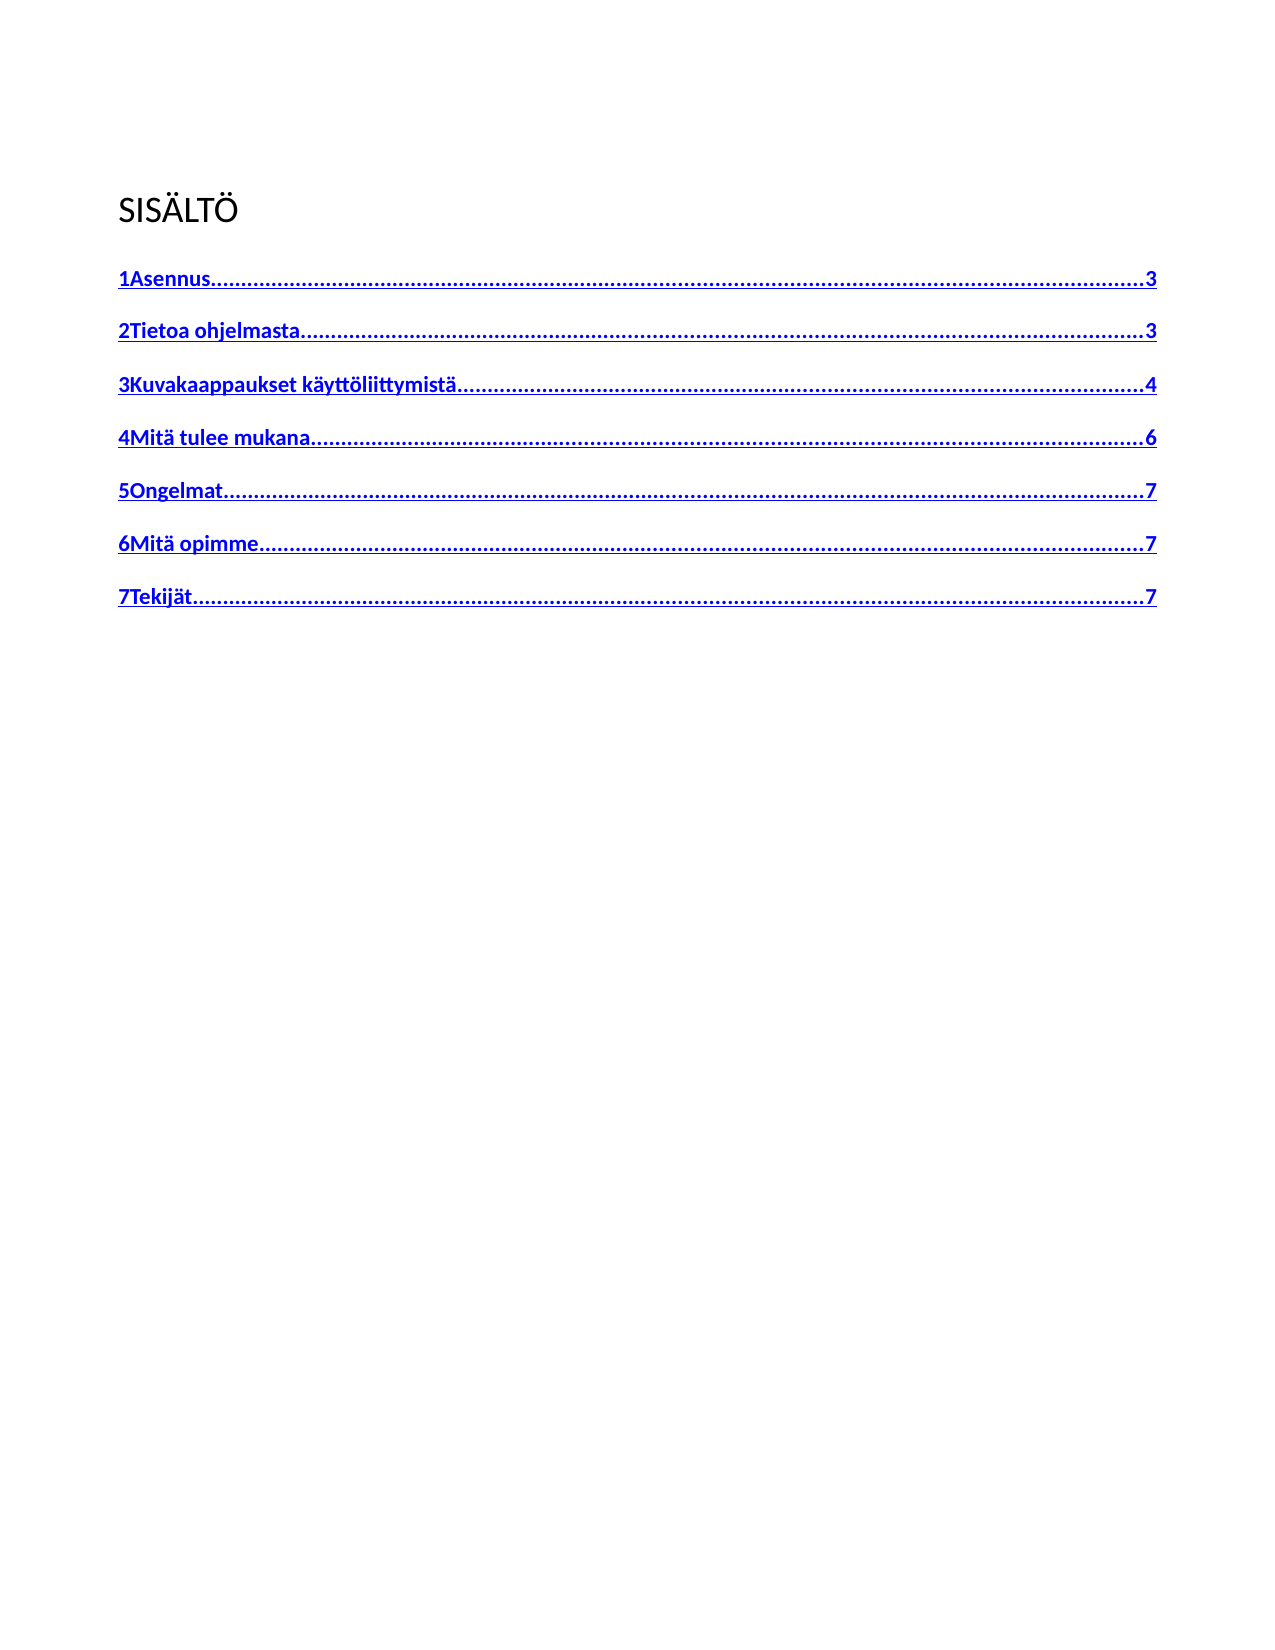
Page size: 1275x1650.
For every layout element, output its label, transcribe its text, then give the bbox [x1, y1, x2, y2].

text 6Mitä opimme 7 [118, 529, 1157, 553]
text 2Tietoa ohjelmasta 3 [118, 317, 1157, 341]
text SISÄLTÖ [118, 186, 1157, 232]
text 4Mitä tulee mukana 6 [118, 423, 1157, 447]
text 7Tekijät 7 [118, 582, 1157, 606]
text 3Kuvakaappaukset käyttöliittymistä 4 [118, 370, 1157, 394]
text 5Ongelmat 7 [118, 476, 1157, 500]
text 1Asennus 3 [118, 264, 1157, 288]
